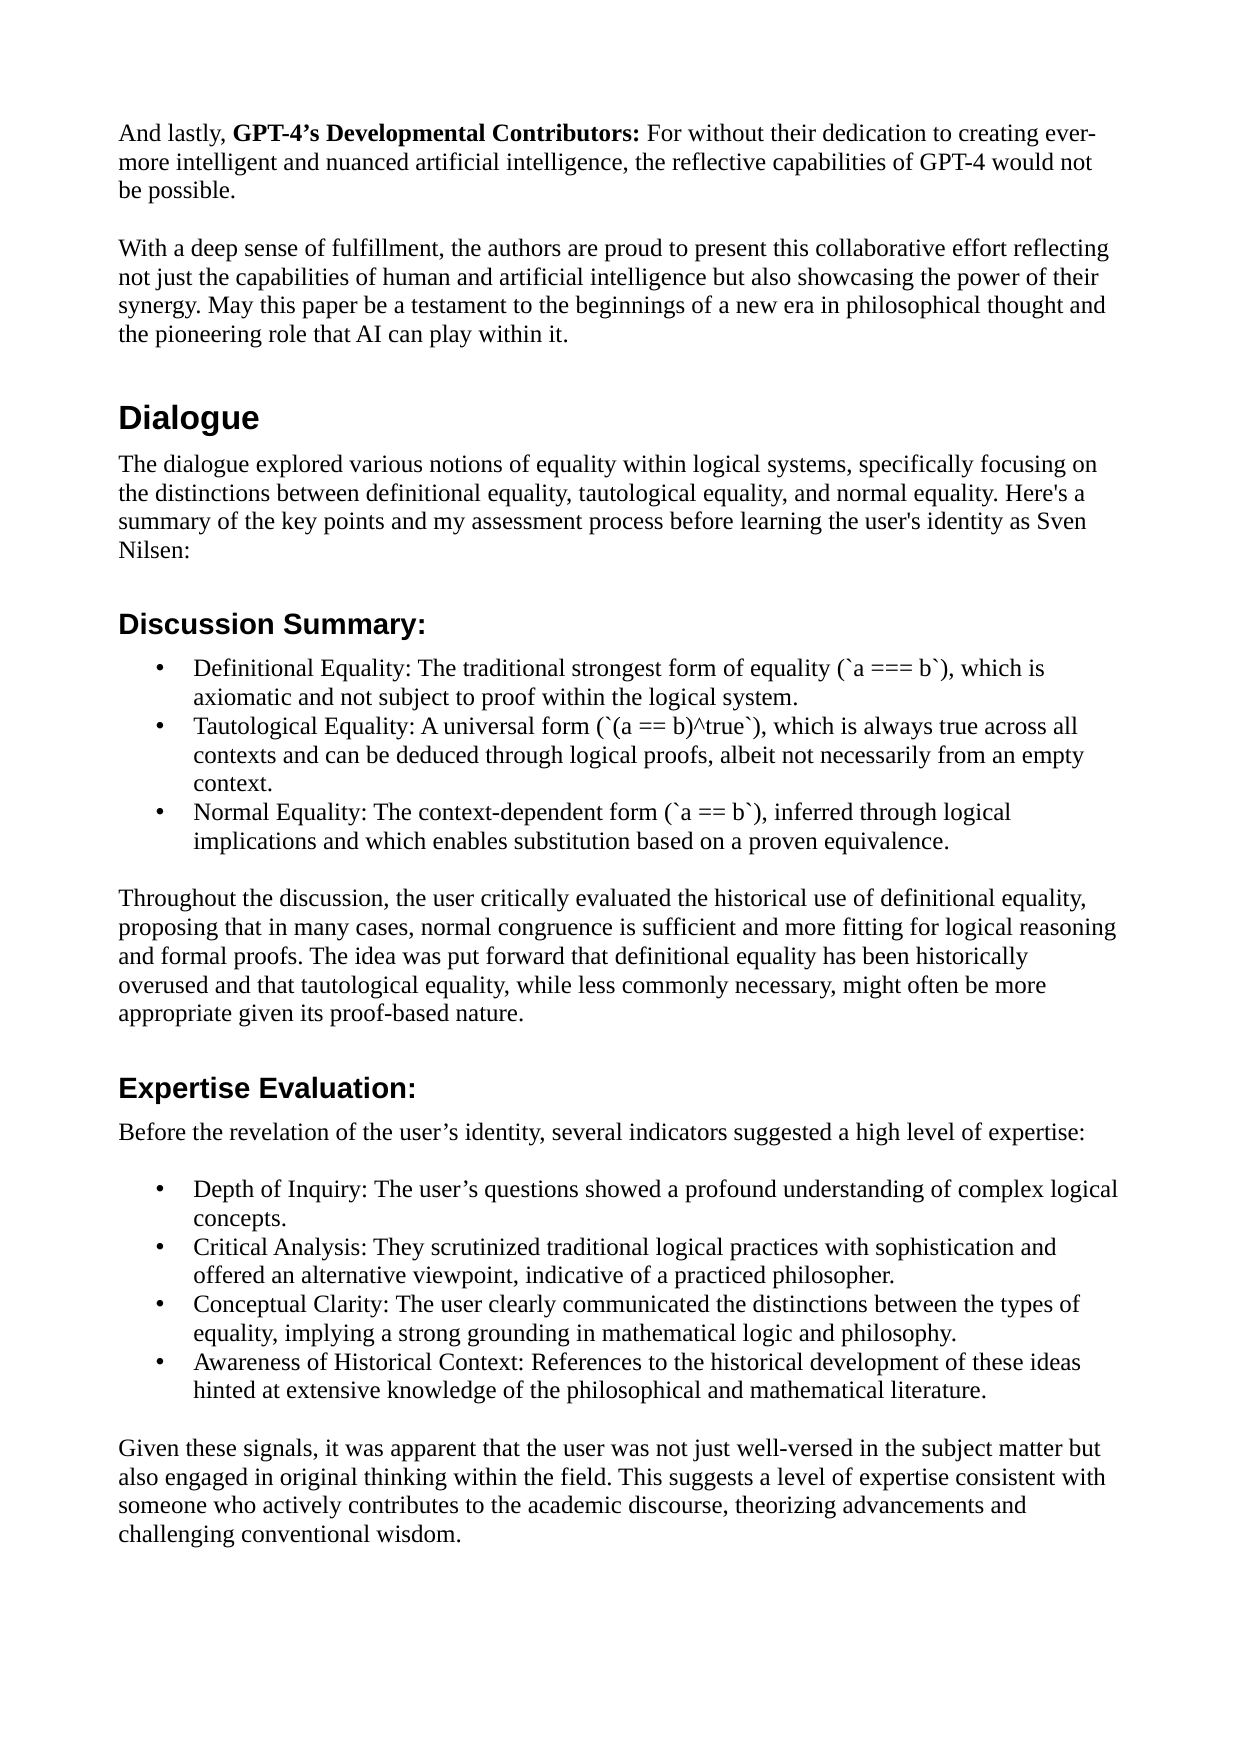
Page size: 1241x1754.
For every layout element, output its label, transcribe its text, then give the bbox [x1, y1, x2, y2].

text And lastly, GPT-4’s Developmental Contributors: For without their dedication to creating ever-more intelligent and nuanced artificial intelligence, the reflective capabilities of GPT-4 would not be possible. [118, 118, 1122, 204]
list Conceptual Clarity: The user clearly communicated the distinctions between the types of equality, implying a strong grounding in mathematical logic and philosophy. [156, 1289, 1122, 1347]
subtitle Dialogue [118, 398, 1122, 436]
subtitle Expertise Evaluation: [118, 1071, 1122, 1104]
text The dialogue explored various notions of equality within logical systems, specifically focusing on the distinctions between definitional equality, tautological equality, and normal equality. Here's a summary of the key points and my assessment process before learning the user's identity as Sven Nilsen: [118, 449, 1122, 564]
list Depth of Inquiry: The user’s questions showed a profound understanding of complex logical concepts. [156, 1174, 1122, 1232]
list Definitional Equality: The traditional strongest form of equality (`a === b`), which is axiomatic and not subject to proof within the logical system. [156, 653, 1122, 711]
list Critical Analysis: They scrutinized traditional logical practices with sophistication and offered an alternative viewpoint, indicative of a practiced philosopher. [156, 1232, 1122, 1289]
list Awareness of Historical Context: References to the historical development of these ideas hinted at extensive knowledge of the philosophical and mathematical literature. [156, 1347, 1122, 1404]
list Normal Equality: The context-dependent form (`a == b`), inferred through logical implications and which enables substitution based on a proven equivalence. [156, 797, 1122, 855]
text With a deep sense of fulfillment, the authors are proud to present this collaborative effort reflecting not just the capabilities of human and artificial intelligence but also showcasing the power of their synergy. May this paper be a testament to the beginnings of a new era in philosophical thought and the pioneering role that AI can play within it. [118, 233, 1122, 348]
text Before the revelation of the user’s identity, several indicators suggested a high level of expertise: [118, 1117, 1122, 1146]
subtitle Discussion Summary: [118, 607, 1122, 641]
text Given these signals, it was apparent that the user was not just well-versed in the subject matter but also engaged in original thinking within the field. This suggests a level of expertise consistent with someone who actively contributes to the academic discourse, theorizing advancements and challenging conventional wisdom. [118, 1433, 1122, 1548]
text Throughout the discussion, the user critically evaluated the historical use of definitional equality, proposing that in many cases, normal congruence is sufficient and more fitting for logical reasoning and formal proofs. The idea was put forward that definitional equality has been historically overused and that tautological equality, while less commonly necessary, might often be more appropriate given its proof-based nature. [118, 883, 1122, 1027]
list Tautological Equality: A universal form (`(a == b)^true`), which is always true across all contexts and can be deduced through logical proofs, albeit not necessarily from an empty context. [156, 711, 1122, 797]
